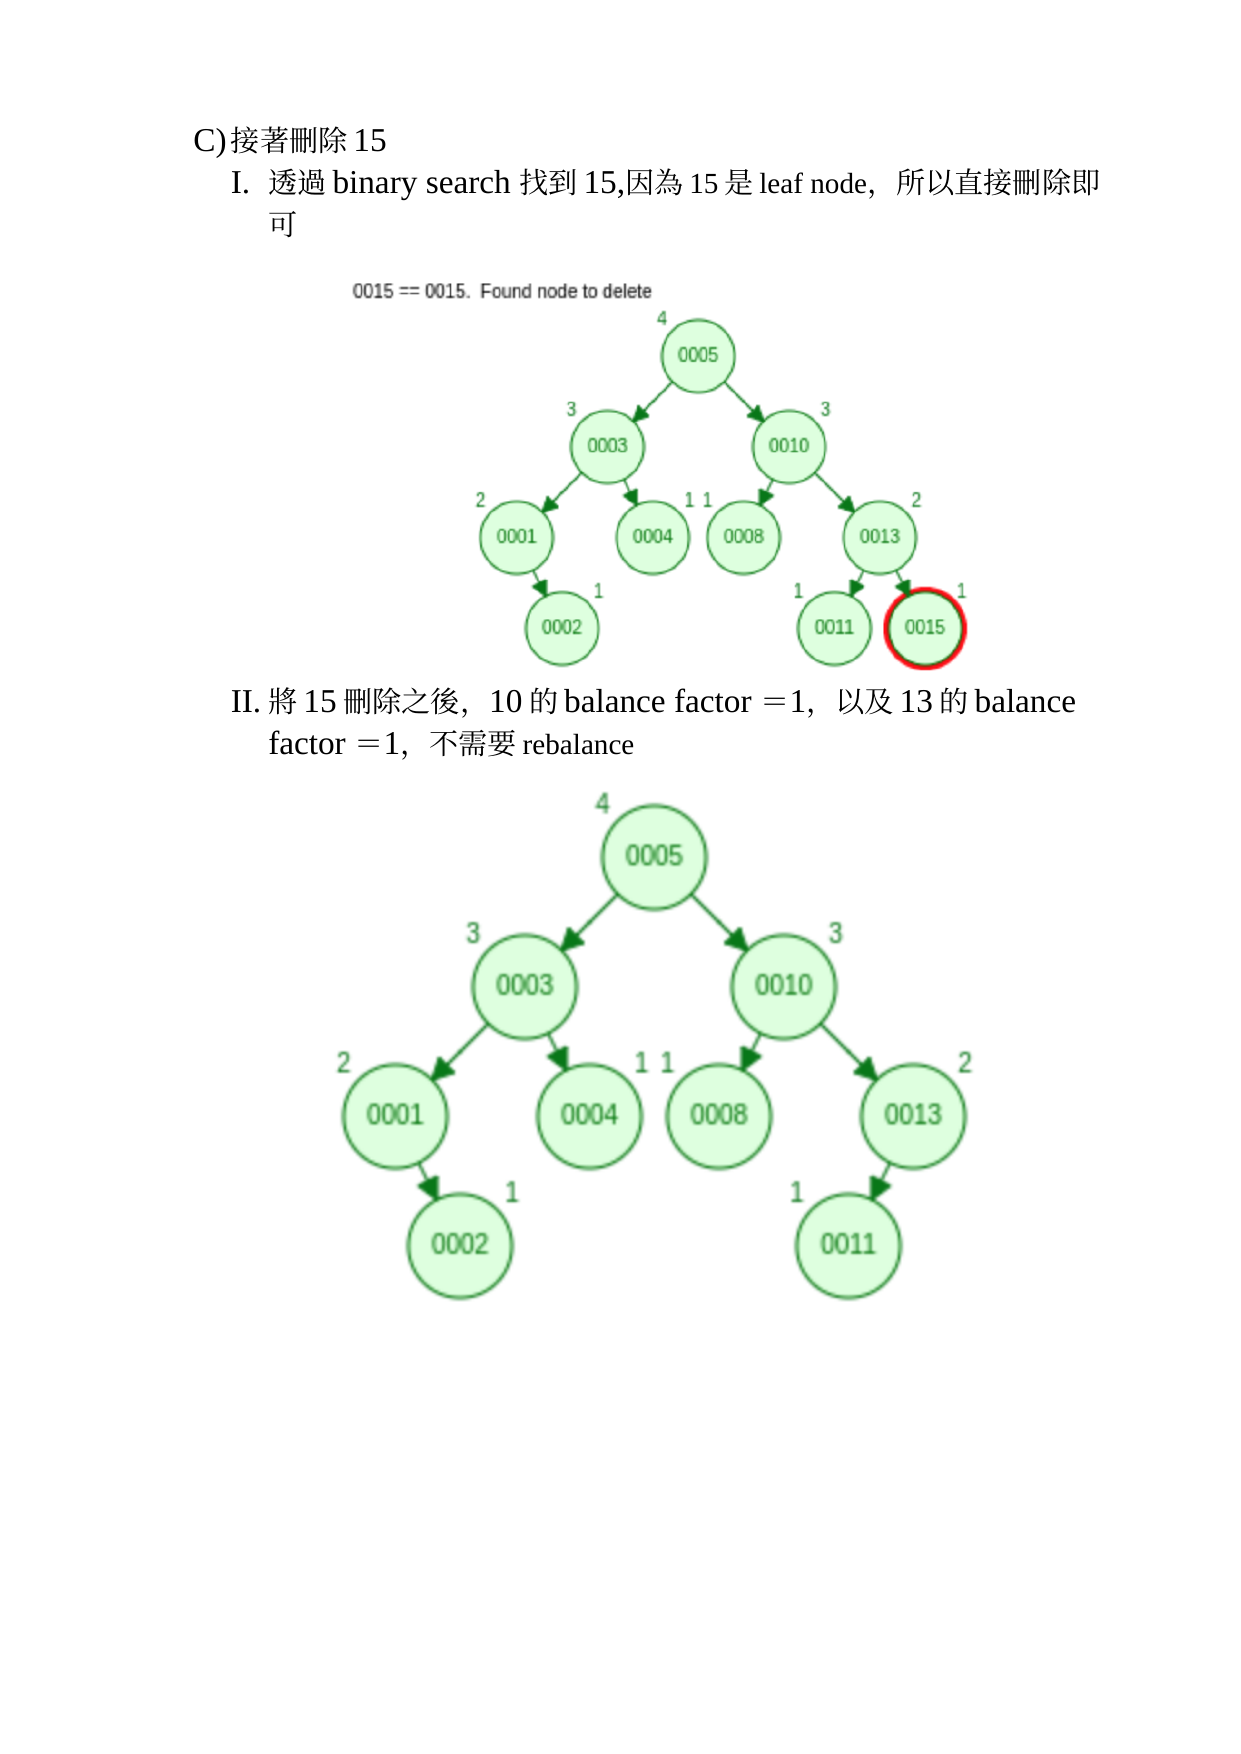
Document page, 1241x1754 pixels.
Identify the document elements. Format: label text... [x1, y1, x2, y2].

picture [342, 265, 992, 679]
list 接著刪除15 [193, 118, 1122, 160]
list 將15刪除之後，10的balance factor ＝1，以及13的balance factor ＝1，不需要rebalance [231, 244, 1122, 762]
list 透過binary search 找到15,因為15是leaf node，所以直接刪除即可 [231, 160, 1122, 244]
picture [270, 767, 1039, 1320]
